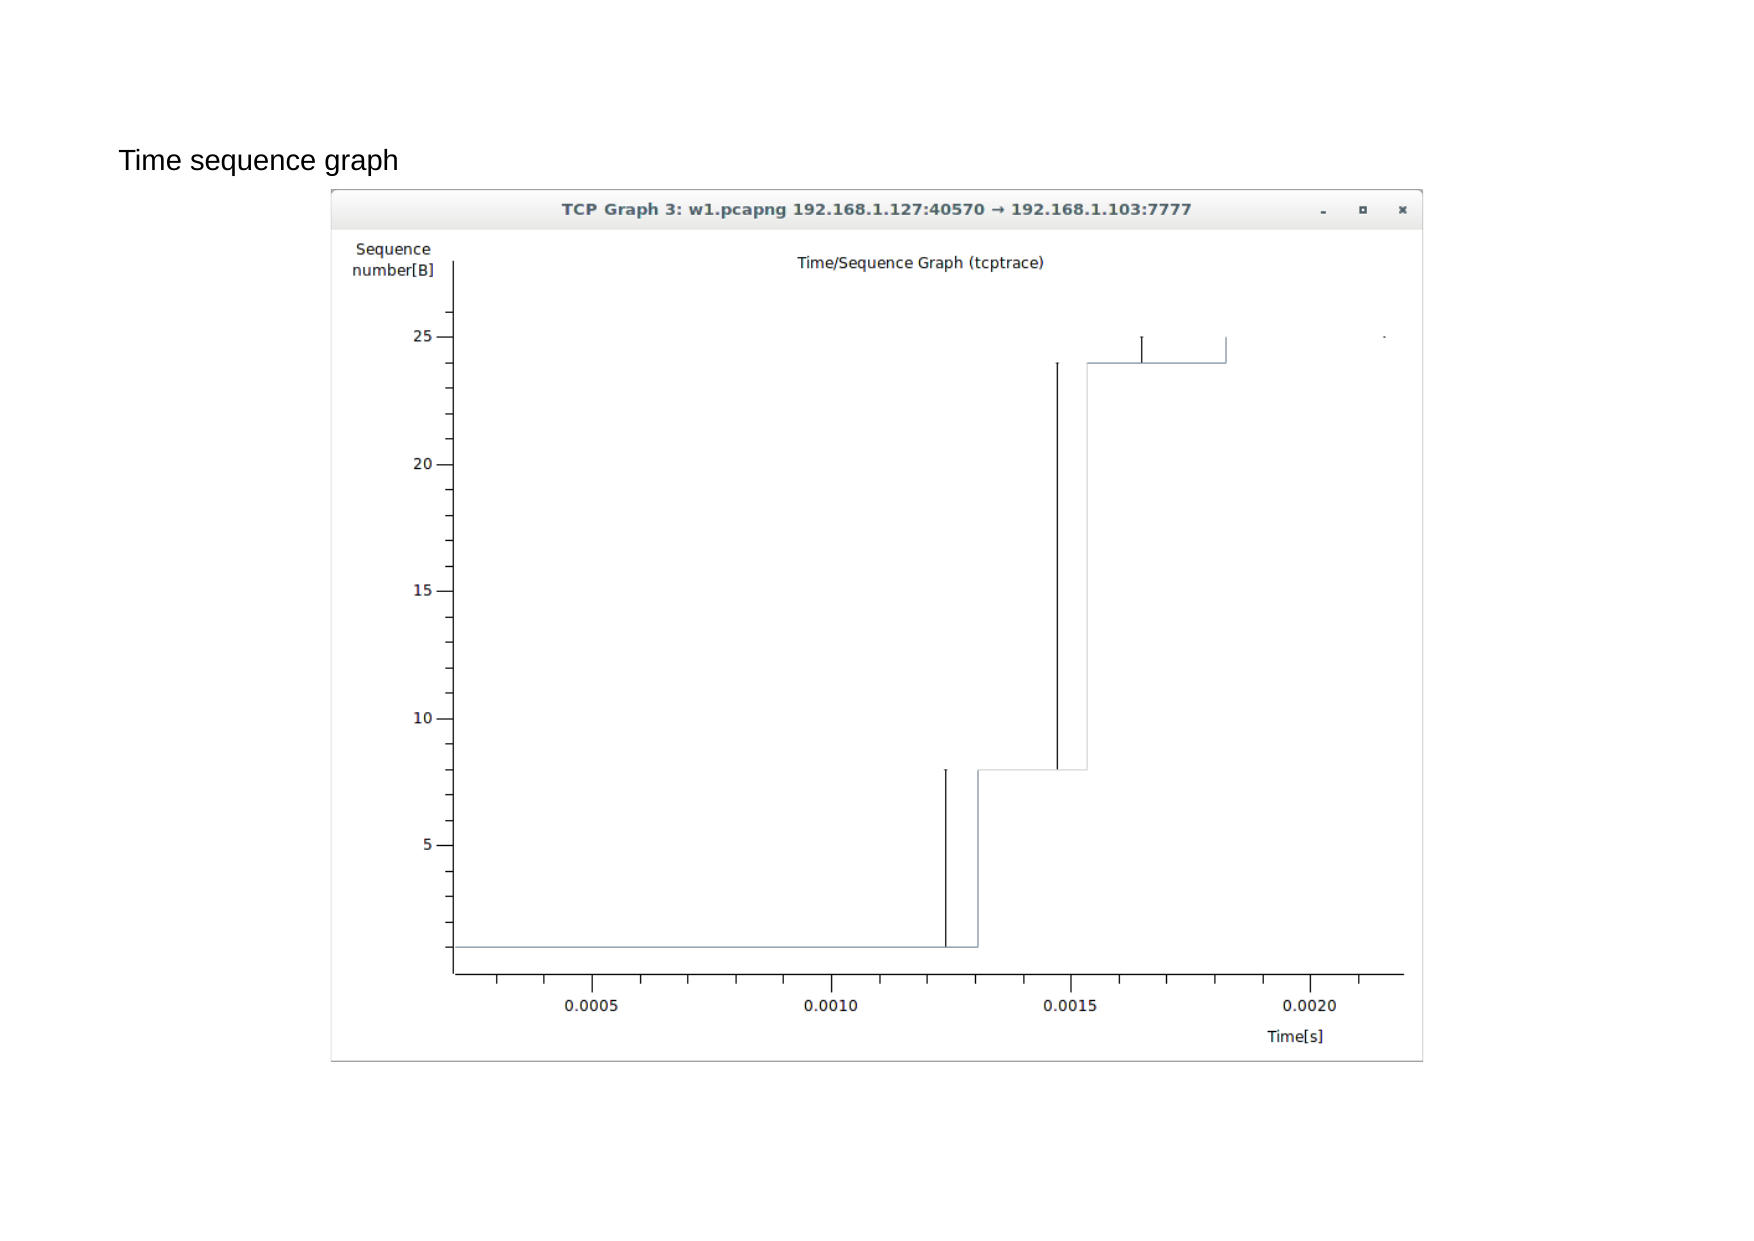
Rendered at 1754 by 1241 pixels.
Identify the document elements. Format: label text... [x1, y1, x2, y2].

subtitle Time sequence graph [118, 143, 1636, 177]
picture [330, 189, 1424, 1062]
